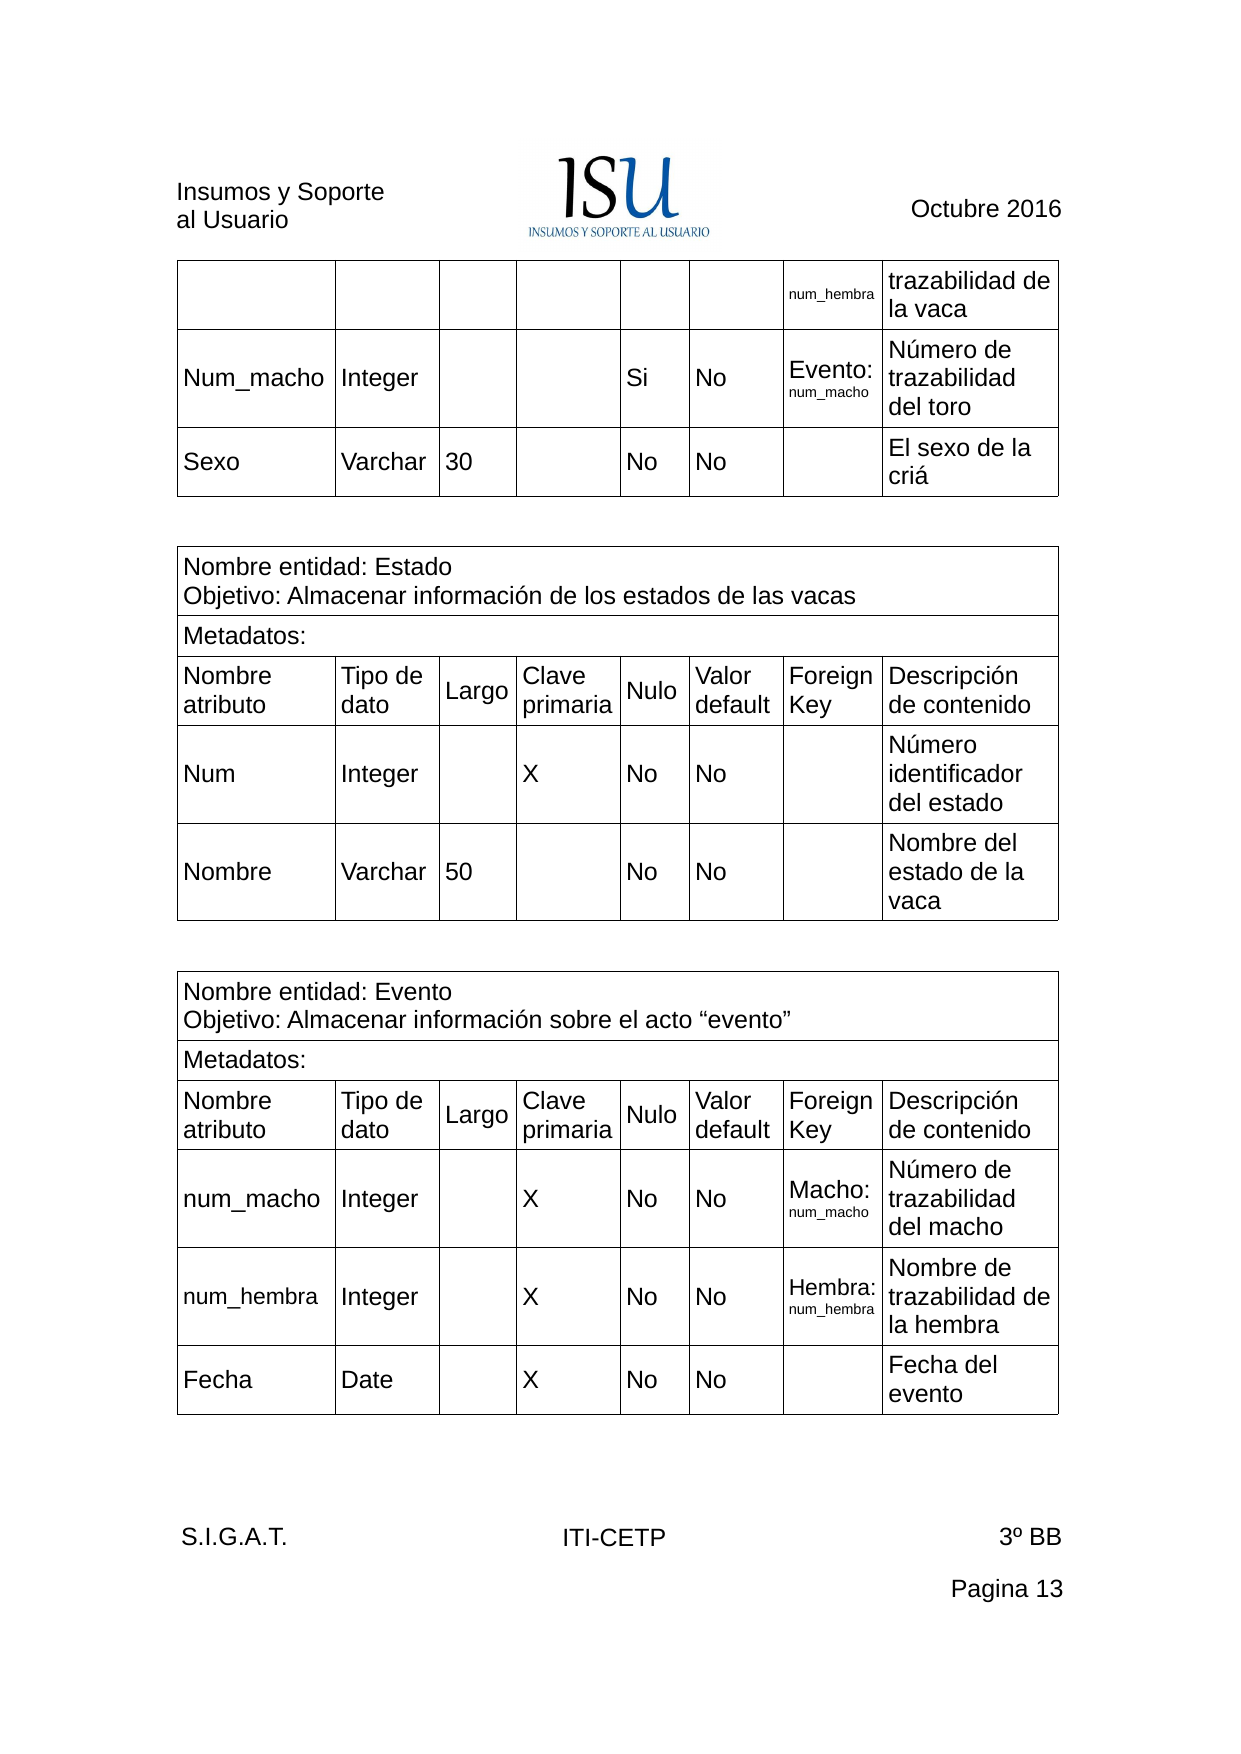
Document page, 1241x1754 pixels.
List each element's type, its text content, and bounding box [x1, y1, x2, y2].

table_cell Num [178, 726, 335, 822]
table_cell num_hembra [178, 1248, 335, 1345]
table_cell Número identificador del estado [883, 726, 1058, 822]
table_cell No [621, 1248, 689, 1345]
table_cell No [621, 428, 689, 496]
table_cell [517, 330, 620, 427]
table_cell Sexo [178, 428, 335, 496]
table_cell Nulo [621, 1081, 689, 1149]
table_cell Nombre atributo [178, 1081, 335, 1149]
table_cell Descripción de contenido [883, 657, 1058, 724]
table_cell Integer [336, 1150, 439, 1247]
table_cell Largo [440, 657, 516, 724]
table_cell Integer [336, 1248, 439, 1345]
table_cell Nombre del estado de la vaca [883, 824, 1058, 920]
table_cell [440, 1346, 516, 1414]
table_cell [784, 428, 882, 496]
table_cell [784, 824, 882, 920]
table_cell No [690, 1346, 783, 1414]
table_cell [440, 726, 516, 822]
table_cell [517, 824, 620, 920]
table_cell No [621, 726, 689, 822]
table_cell Macho: num_macho [784, 1150, 882, 1247]
table_cell Varchar [336, 824, 439, 920]
table_cell trazabilidad de la vaca [883, 261, 1058, 329]
table_cell Largo [440, 1081, 516, 1149]
table_cell [517, 261, 620, 329]
table_cell El sexo de la criá [883, 428, 1058, 496]
table_cell Date [336, 1346, 439, 1414]
table_cell Nombre [178, 824, 335, 920]
table_cell No [690, 330, 783, 427]
table_cell No [621, 1150, 689, 1247]
table_cell No [690, 824, 783, 920]
table_cell 30 [440, 428, 516, 496]
table_cell [440, 1248, 516, 1345]
table_cell Tipo de dato [336, 1081, 439, 1149]
table_cell No [690, 1248, 783, 1345]
table_cell X [517, 1248, 620, 1345]
table_cell Fecha [178, 1346, 335, 1414]
table_cell Nombre de trazabilidad de la hembra [883, 1248, 1058, 1345]
table_cell No [690, 1150, 783, 1247]
table_cell Num_macho [178, 330, 335, 427]
table_cell num_macho [178, 1150, 335, 1247]
table_cell [784, 726, 882, 822]
picture [517, 138, 723, 252]
table_cell Si [621, 330, 689, 427]
table_cell Clave primaria [517, 657, 620, 724]
table_cell [784, 1346, 882, 1414]
table_cell [517, 428, 620, 496]
table_cell No [621, 1346, 689, 1414]
table_cell [440, 330, 516, 427]
table_cell Metadatos: [178, 616, 1058, 656]
table_cell Clave primaria [517, 1081, 620, 1149]
table_cell Número de trazabilidad del macho [883, 1150, 1058, 1247]
table_cell [621, 261, 689, 329]
table_cell [440, 1150, 516, 1247]
table_cell Foreign Key [784, 657, 882, 724]
table_cell Descripción de contenido [883, 1081, 1058, 1149]
table_header Nombre entidad: Evento Objetivo: Almacenar información sobre el acto “evento” [178, 972, 1058, 1040]
table_cell Integer [336, 726, 439, 822]
table_cell Tipo de dato [336, 657, 439, 724]
table_cell Integer [336, 330, 439, 427]
table_cell Número de trazabilidad del toro [883, 330, 1058, 427]
table_cell Fecha del evento [883, 1346, 1058, 1414]
table_cell X [517, 1150, 620, 1247]
table_cell Nombre atributo [178, 657, 335, 724]
table_cell Foreign Key [784, 1081, 882, 1149]
table_cell [440, 261, 516, 329]
table_cell Evento: num_macho [784, 330, 882, 427]
table_header Nombre entidad: Estado Objetivo: Almacenar información de los estados de las vacas [178, 547, 1058, 615]
table_cell Valor default [690, 657, 783, 724]
table_cell No [690, 726, 783, 822]
table_cell Valor default [690, 1081, 783, 1149]
table_cell [336, 261, 439, 329]
table_cell num_hembra [784, 261, 882, 329]
table_cell Hembra: num_hembra [784, 1248, 882, 1345]
table_cell No [690, 428, 783, 496]
table_cell 50 [440, 824, 516, 920]
table_cell X [517, 1346, 620, 1414]
table_cell [690, 261, 783, 329]
table_cell X [517, 726, 620, 822]
table_cell No [621, 824, 689, 920]
table_cell Varchar [336, 428, 439, 496]
table_cell Metadatos: [178, 1041, 1058, 1080]
table_cell Nulo [621, 657, 689, 724]
table_cell [178, 261, 335, 329]
